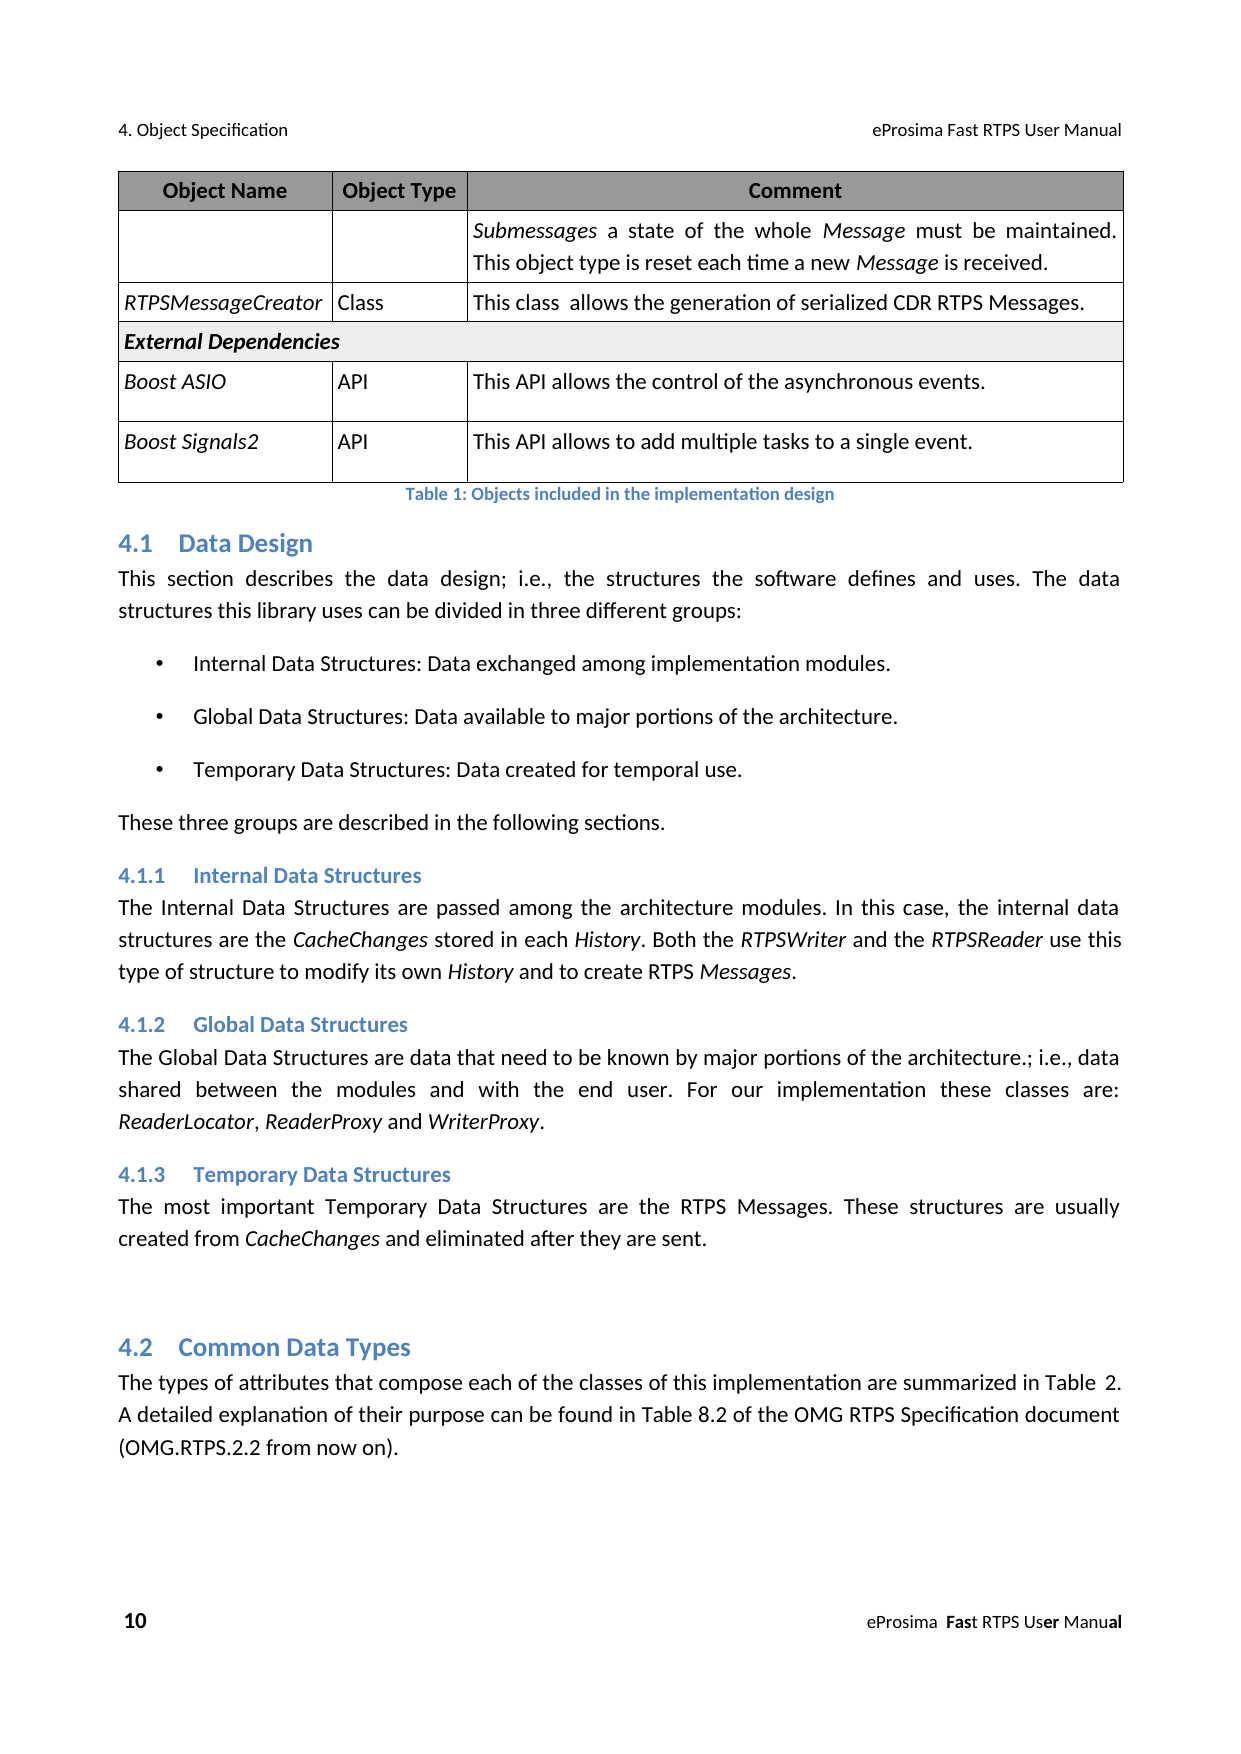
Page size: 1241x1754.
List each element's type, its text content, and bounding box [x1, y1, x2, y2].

table_cell Submessages a state of the whole Message must be maintained. This object type is reset each time a new Message is received. [468, 211, 1123, 282]
table_cell [333, 211, 467, 282]
subtitle Common Data Types [118, 1331, 1122, 1363]
list Global Data Structures: Data available to major portions of the architecture. [156, 702, 1122, 730]
table_cell [119, 211, 332, 282]
subtitle Global Data Structures [118, 1011, 1122, 1038]
table_header Comment [468, 172, 1123, 210]
table_header Object Name [119, 172, 332, 210]
text Table 1: Objects included in the implementation design [118, 483, 1122, 505]
table_cell External Dependencies [119, 322, 1123, 361]
text The Global Data Structures are data that need to be known by major portions of the architecture.; i.e., data shared between the modules and with the end user. For our implementation these classes are: ReaderLocator, ReaderProxy and WriterProxy. [118, 1043, 1122, 1135]
text The types of attributes that compose each of the classes of this implementation are summarized in Table 2. A detailed explanation of their purpose can be found in Table 8.2 of the OMG RTPS Specification document (OMG.RTPS.2.2 from now on). [118, 1368, 1122, 1461]
subtitle Temporary Data Structures [118, 1160, 1122, 1188]
table_cell API [333, 422, 467, 482]
text The most important Temporary Data Structures are the RTPS Messages. These structures are usually created from CacheChanges and eliminated after they are sent. [118, 1192, 1122, 1252]
table_cell This API allows the control of the asynchronous events. [468, 362, 1123, 421]
table_cell RTPSMessageCreator [119, 283, 332, 321]
table_cell Class [333, 283, 467, 321]
list Temporary Data Structures: Data created for temporal use. [156, 755, 1122, 783]
subtitle Internal Data Structures [118, 861, 1122, 889]
text These three groups are described in the following sections. [118, 808, 1122, 836]
text The Internal Data Structures are passed among the architecture modules. In this case, the internal data structures are the CacheChanges stored in each History. Both the RTPSWriter and the RTPSReader use this type of structure to modify its own History and to create RTPS Messages. [118, 893, 1122, 986]
table_cell API [333, 362, 467, 421]
subtitle Data Design [118, 526, 1122, 559]
table_header Object Type [333, 172, 467, 210]
table_cell This API allows to add multiple tasks to a single event. [468, 422, 1123, 482]
table_cell This class allows the generation of serialized CDR RTPS Messages. [468, 283, 1123, 321]
text This section describes the data design; i.e., the structures the software defines and uses. The data structures this library uses can be divided in three different groups: [118, 564, 1122, 624]
table_cell Boost ASIO [119, 362, 332, 421]
table_cell Boost Signals2 [119, 422, 332, 482]
list Internal Data Structures: Data exchanged among implementation modules. [156, 649, 1122, 677]
